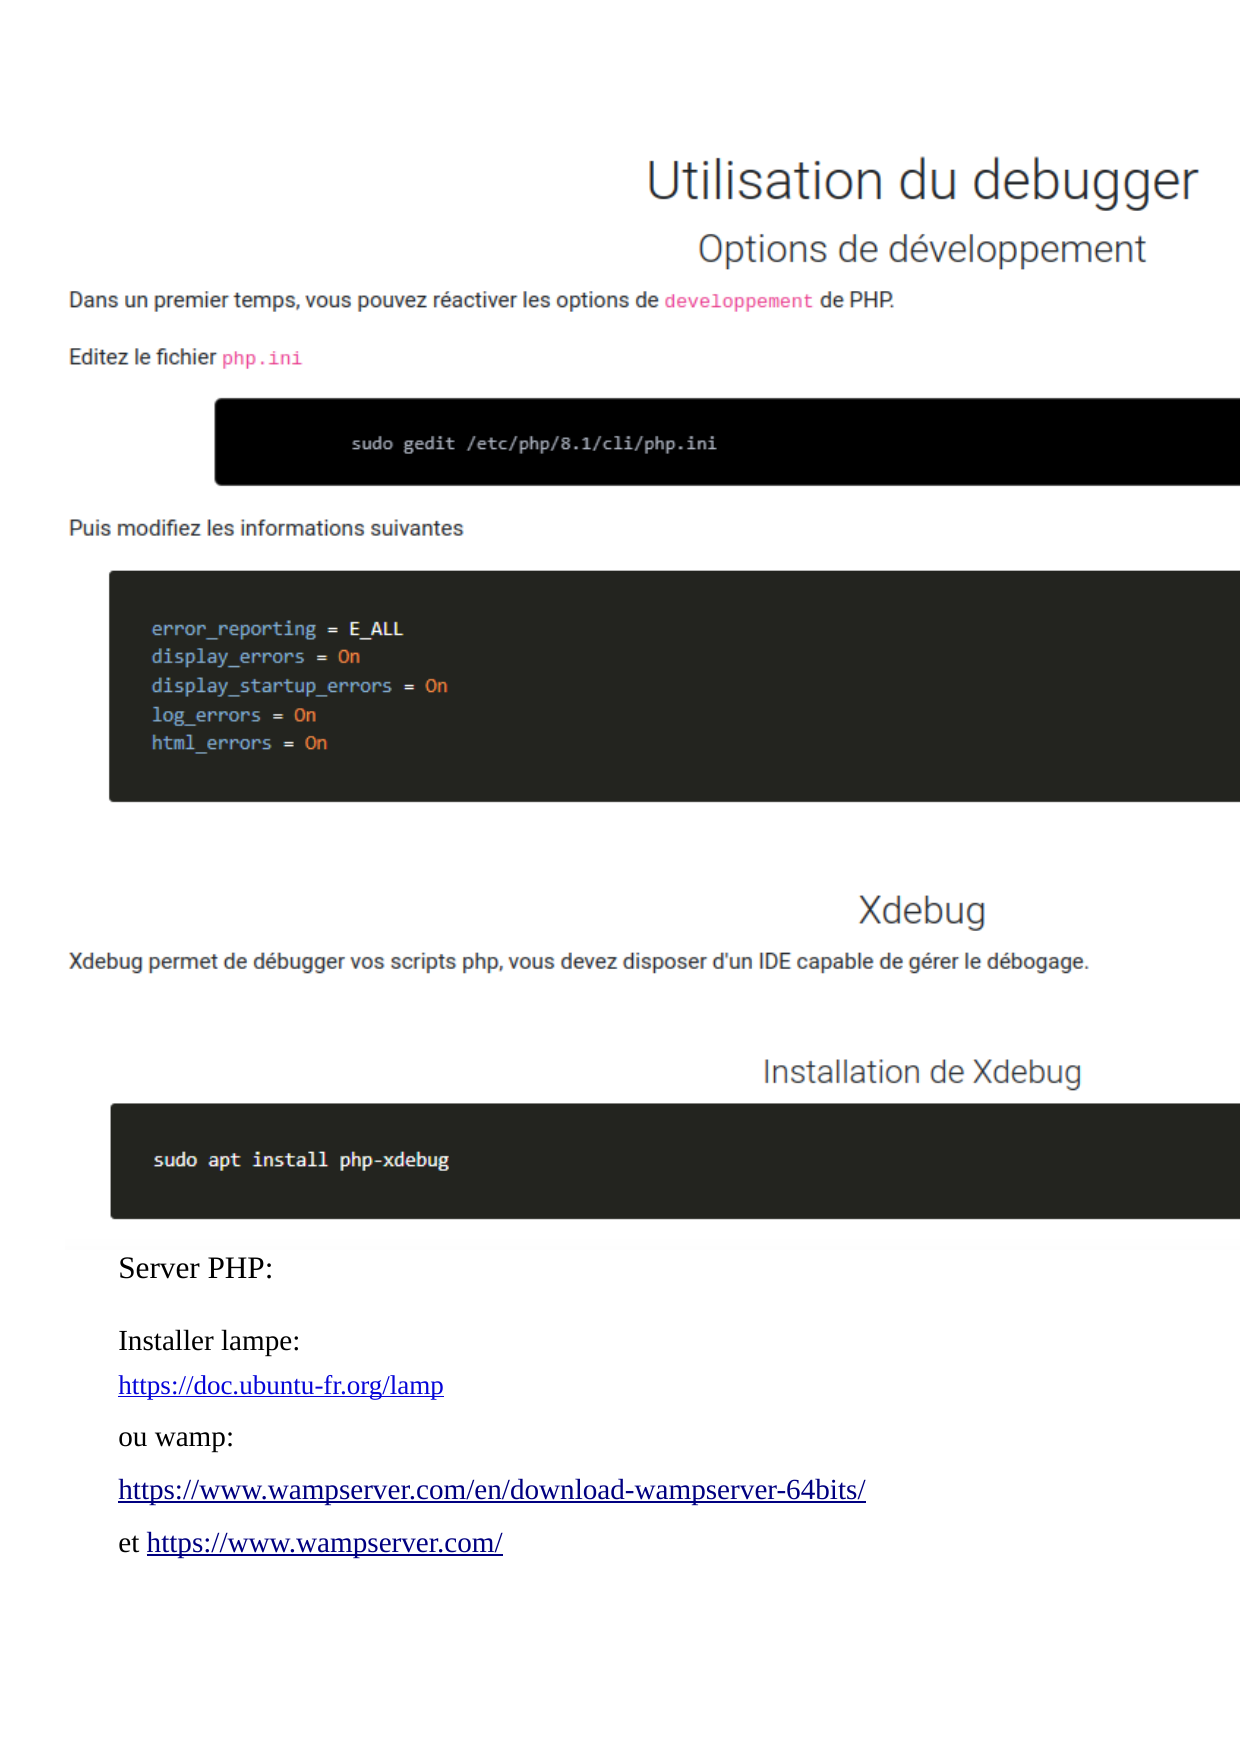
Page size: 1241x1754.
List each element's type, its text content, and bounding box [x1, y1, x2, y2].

subtitle Server PHP: [118, 1250, 1122, 1285]
text ou wamp: [118, 1419, 1122, 1453]
text https://doc.ubuntu-fr.org/lamp [118, 1369, 1122, 1400]
picture [64, 110, 1240, 1250]
subtitle Installer lampe: [118, 1323, 1122, 1356]
text https://www.wampserver.com/en/download-wampserver-64bits/ [118, 1472, 1122, 1506]
text et https://www.wampserver.com/ [118, 1525, 1122, 1559]
